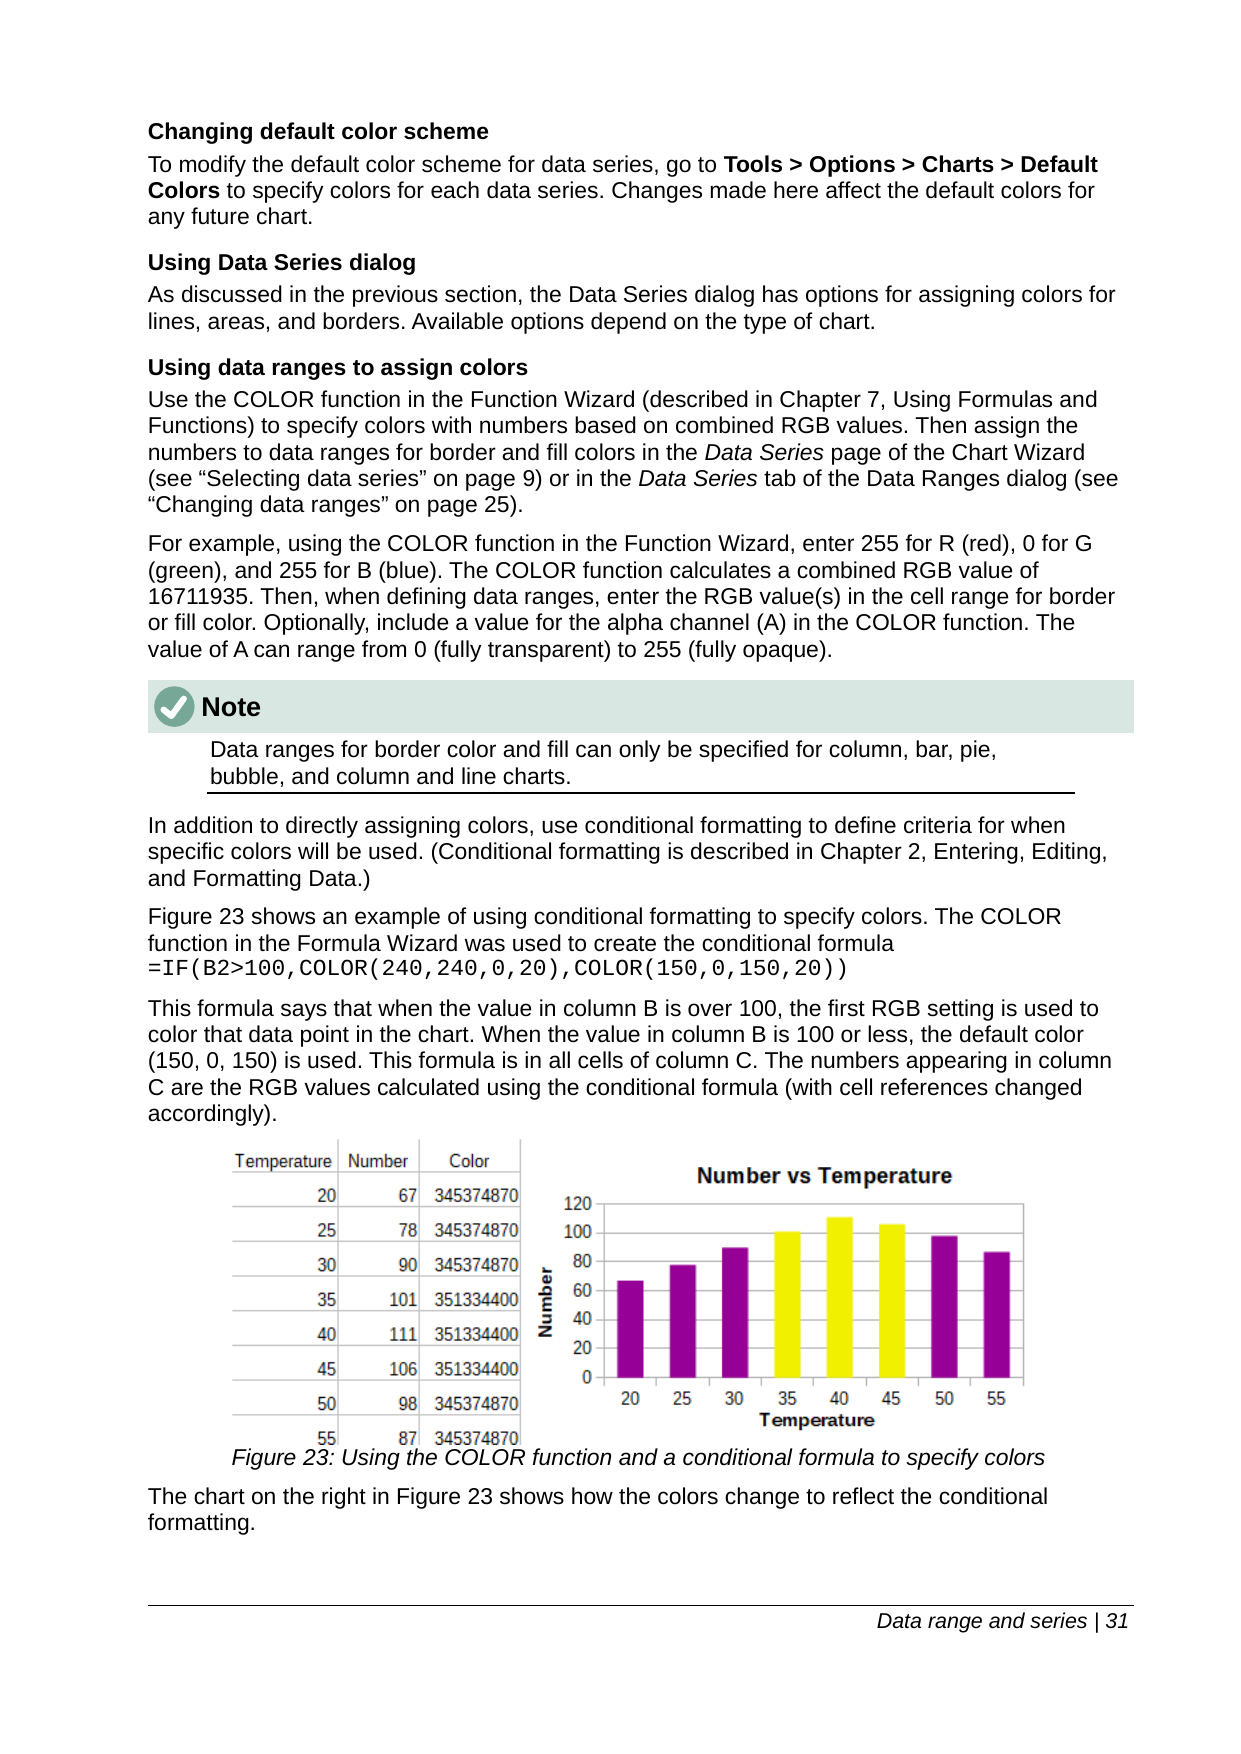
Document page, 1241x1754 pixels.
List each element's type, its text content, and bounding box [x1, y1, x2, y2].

subtitle Using data ranges to assign colors [148, 354, 1134, 380]
subtitle Using Data Series dialog [148, 249, 1134, 275]
text This formula says that when the value in column B is over 100, the first RGB setting is used to color that data point in the chart. When the value in column B is 100 or less, the default color (150, 0, 150) is used. This formula is in all cells of column C. The numbers appearing in column C are the RGB values calculated using the conditional formula (with cell references changed accordingly). [148, 994, 1134, 1126]
text Use the COLOR function in the Function Wizard (described in Chapter 7, Using Formulas and Functions) to specify colors with numbers based on combined RGB values. Then assign the numbers to data ranges for border and fill colors in the Data Series page of the Chart Wizard (see “Selecting data series” on page 9) or in the Data Series tab of the Data Ranges dialog (see “Changing data ranges” on page 25). [148, 386, 1134, 518]
picture [231, 1138, 1050, 1445]
subtitle Note [148, 680, 1134, 733]
text In addition to directly assigning colors, use conditional formatting to define criteria for when specific colors will be used. (Conditional formatting is described in Chapter 2, Entering, Editing, and Formatting Data.) [148, 812, 1134, 891]
subtitle Changing default color scheme [148, 118, 1134, 144]
text To modify the default color scheme for data series, go to Tools > Options > Charts > Default Colors to specify colors for each data series. Changes made here affect the default colors for any future chart. [148, 151, 1134, 229]
text The chart on the right in Figure 23 shows how the colors change to reflect the conditional formatting. [148, 1483, 1134, 1535]
text Figure 23: Using the COLOR function and a conditional formula to specify colors [231, 1445, 1050, 1471]
text For example, using the COLOR function in the Function Wizard, enter 255 for R (red), 0 for G (green), and 255 for B (blue). The COLOR function calculates a combined RGB value of 16711935. Then, when defining data ranges, enter the RGB value(s) in the cell range for border or fill color. Optionally, include a value for the alpha channel (A) in the COLOR function. The value of A can range from 0 (fully transparent) to 255 (fully opaque). [148, 530, 1134, 662]
text Data ranges for border color and fill can only be specified for column, bar, pie, bubble, and column and line charts. [207, 733, 1075, 792]
text As discussed in the previous section, the Data Series dialog has options for assigning colors for lines, areas, and borders. Available options depend on the type of chart. [148, 281, 1134, 334]
text Figure 23 shows an example of using conditional formatting to specify colors. The COLOR function in the Formula Wizard was used to create the conditional formula =IF(B2>100,COLOR(240,240,0,20),COLOR(150,0,150,20)) [148, 903, 1134, 982]
